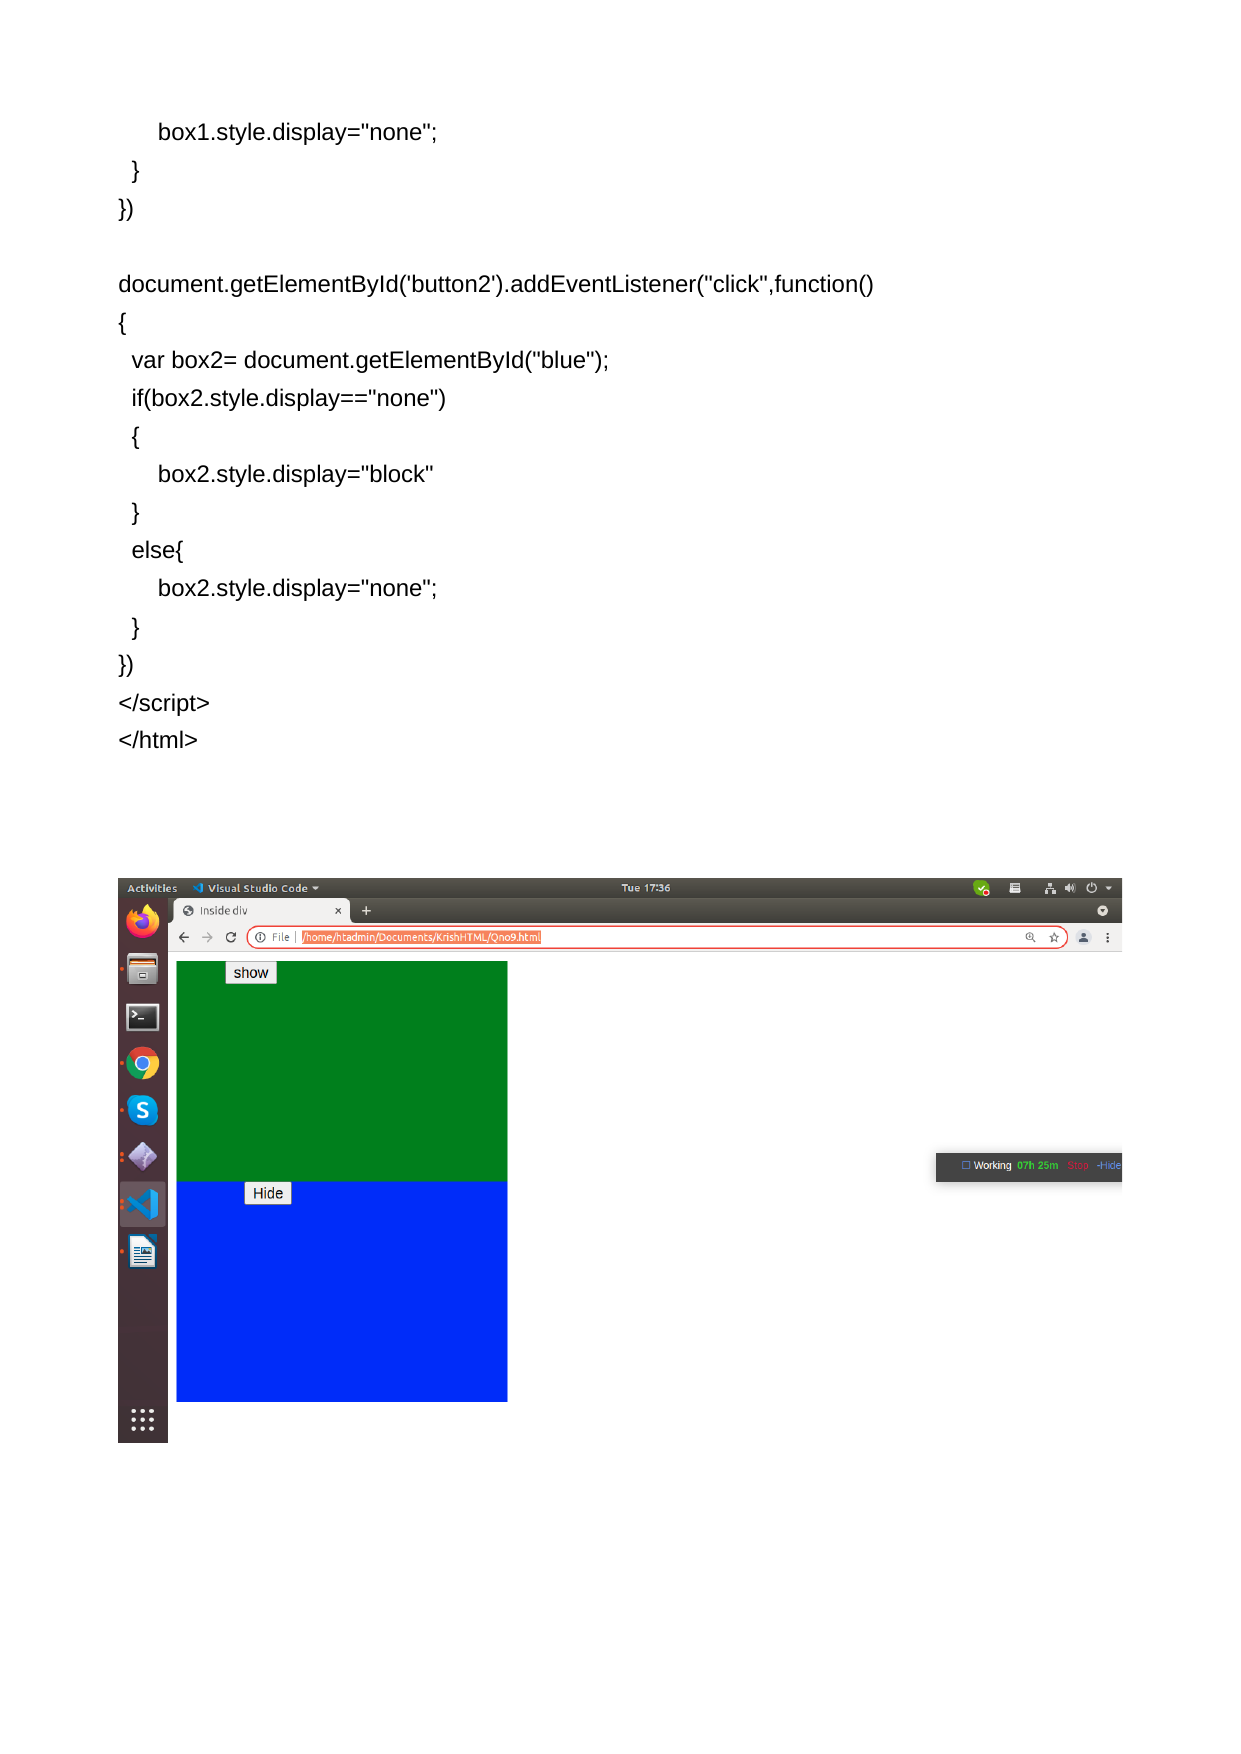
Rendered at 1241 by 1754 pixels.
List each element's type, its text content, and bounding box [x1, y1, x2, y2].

text var box2= document.getElementById("blue"); [118, 346, 1122, 374]
text }) [118, 650, 1122, 678]
text box1.style.display="none"; [118, 118, 1122, 146]
text </script> [118, 688, 1122, 716]
picture [118, 878, 1123, 1443]
text if(box2.style.display=="none") [118, 384, 1122, 412]
text { [118, 422, 1122, 450]
text { [118, 308, 1122, 336]
text }) [118, 194, 1122, 222]
text } [118, 156, 1122, 184]
text box2.style.display="block" [118, 460, 1122, 488]
text </html> [118, 726, 1122, 754]
text document.getElementById('button2').addEventListener("click",function() [118, 270, 1122, 298]
text } [118, 498, 1122, 526]
text box2.style.display="none"; [118, 574, 1122, 602]
text } [118, 612, 1122, 640]
text else{ [118, 536, 1122, 564]
